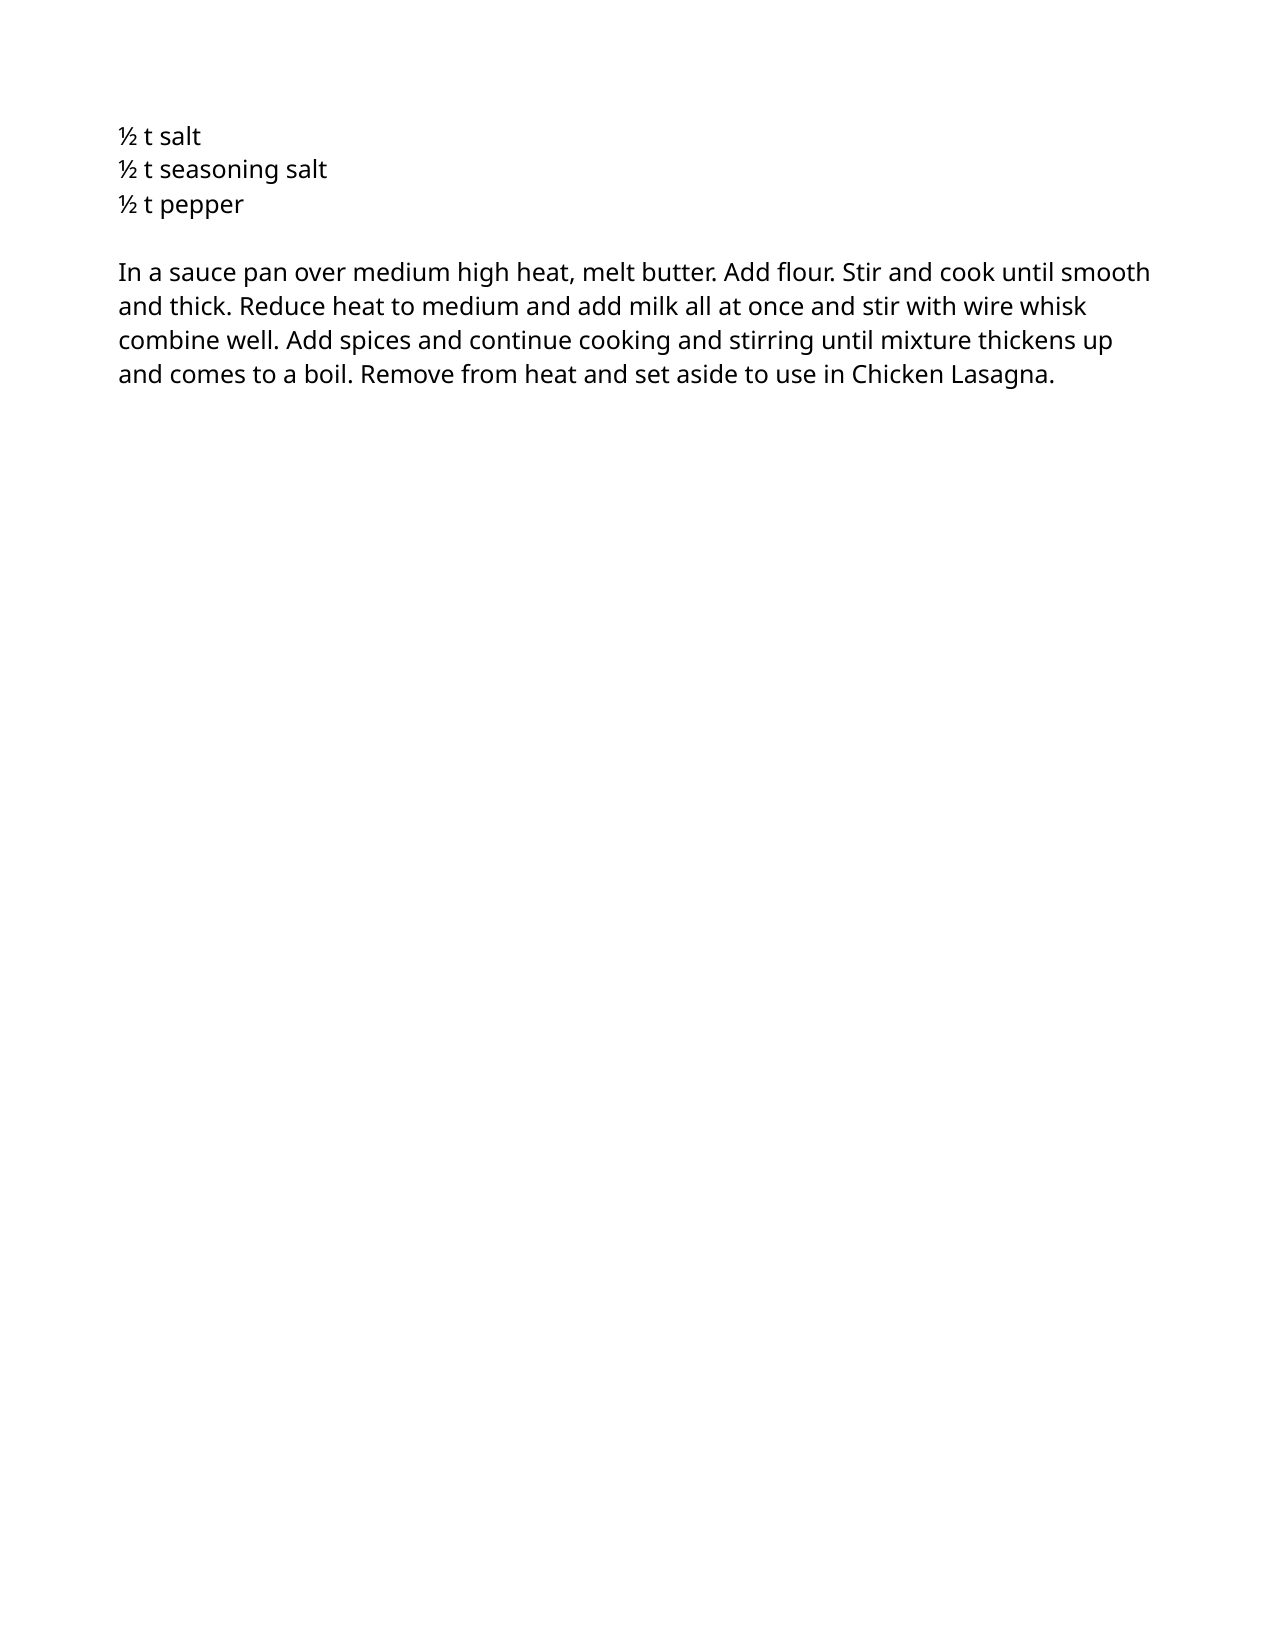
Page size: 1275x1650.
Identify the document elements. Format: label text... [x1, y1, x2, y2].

text ½ t salt ½ t seasoning salt ½ t pepper In a sauce pan over medium high heat, melt butter. Add flour. Stir and cook until smooth and thick. Reduce heat to medium and add milk all at once and stir with wire whisk combine well. Add spices and continue cooking and stirring until mixture thickens up and comes to a boil. Remove from heat and set aside to use in Chicken Lasagna. [118, 118, 1157, 391]
